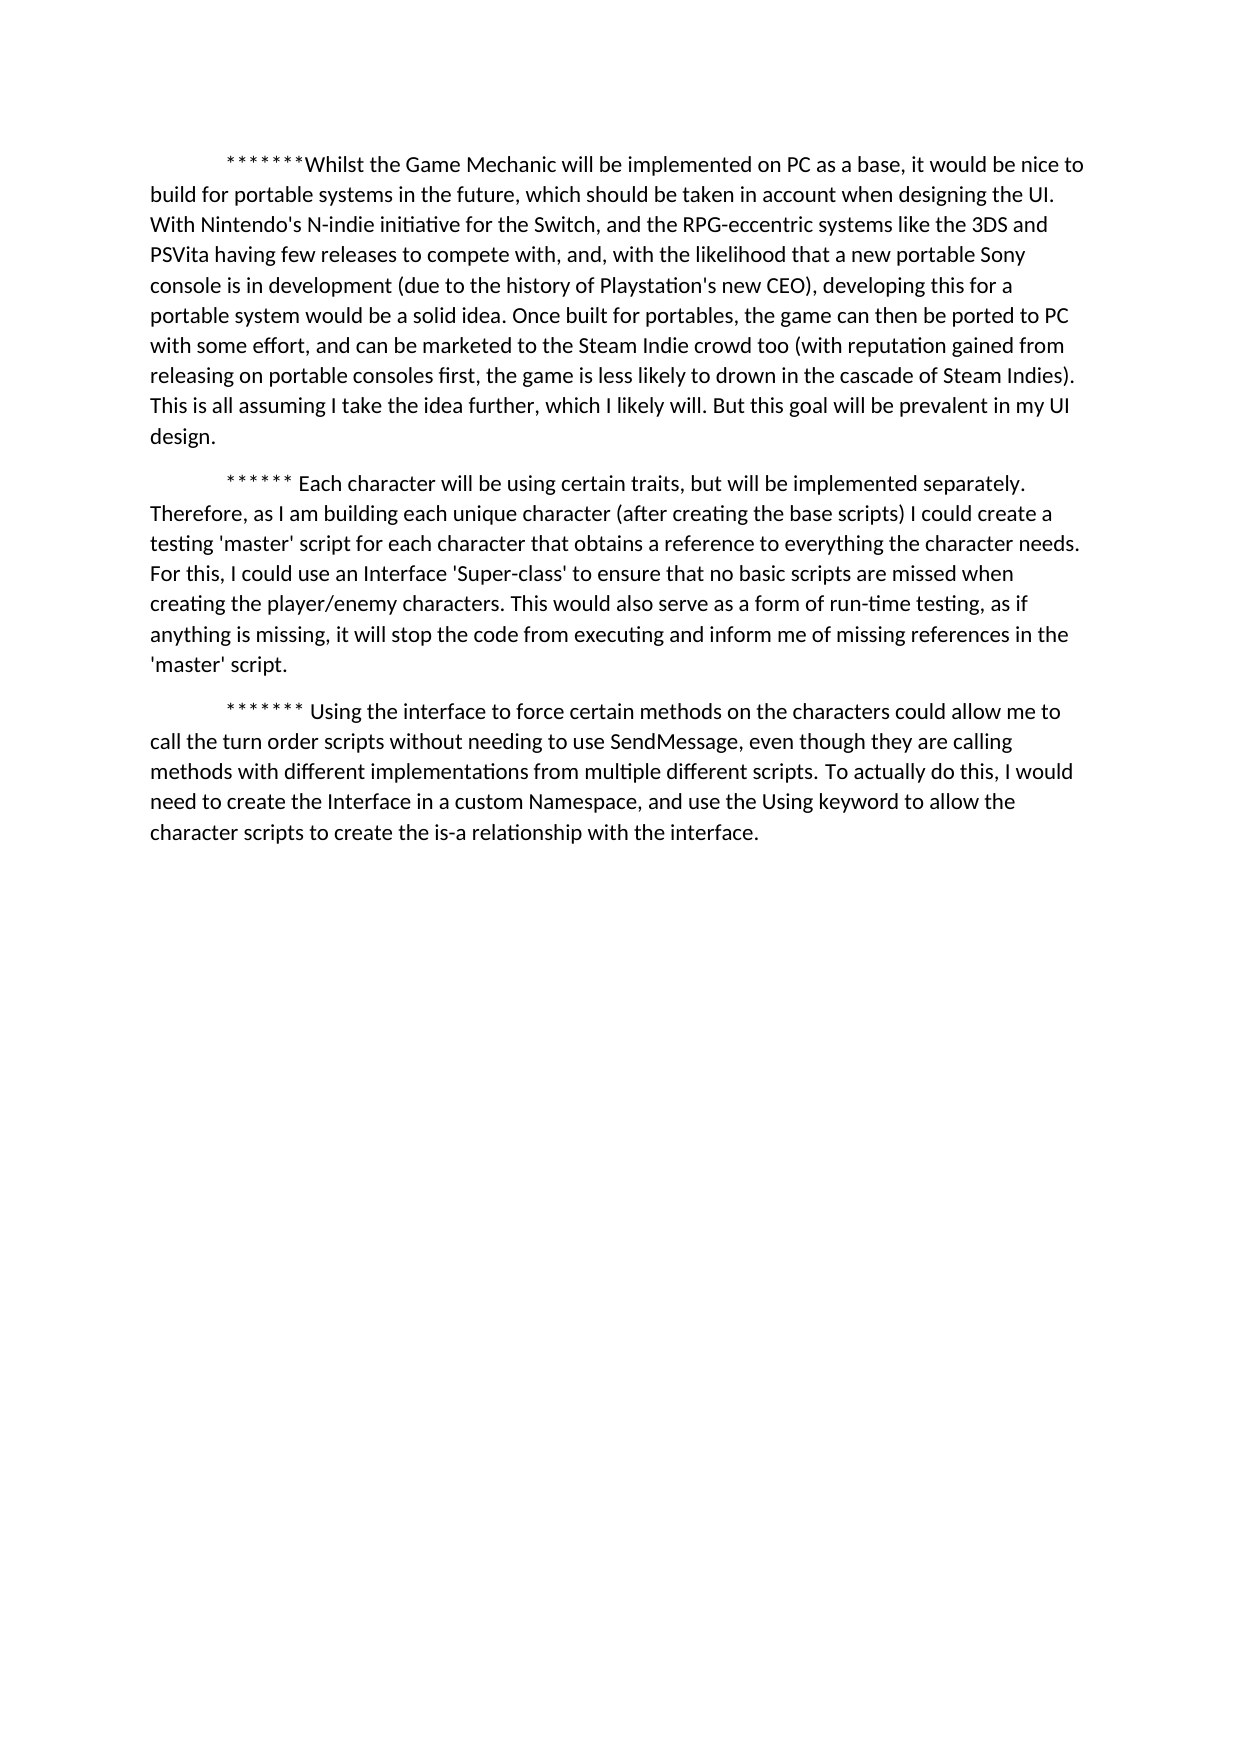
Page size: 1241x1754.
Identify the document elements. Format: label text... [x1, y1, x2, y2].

text *******Whilst the Game Mechanic will be implemented on PC as a base, it would be nice to build for portable systems in the future, which should be taken in account when designing the UI. With Nintendo's N-indie initiative for the Switch, and the RPG-eccentric systems like the 3DS and PSVita having few releases to compete with, and, with the likelihood that a new portable Sony console is in development (due to the history of Playstation's new CEO), developing this for a portable system would be a solid idea. Once built for portables, the game can then be ported to PC with some effort, and can be marketed to the Steam Indie crowd too (with reputation gained from releasing on portable consoles first, the game is less likely to drown in the cascade of Steam Indies). This is all assuming I take the idea further, which I likely will. But this goal will be prevalent in my UI design. [150, 150, 1090, 450]
text ****** Each character will be using certain traits, but will be implemented separately. Therefore, as I am building each unique character (after creating the base scripts) I could create a testing 'master' script for each character that obtains a reference to everything the character needs. For this, I could use an Interface 'Super-class' to ensure that no basic scripts are missed when creating the player/enemy characters. This would also serve as a form of run-time testing, as if anything is missing, it will stop the code from executing and inform me of missing references in the 'master' script. [150, 469, 1090, 678]
text ******* Using the interface to force certain methods on the characters could allow me to call the turn order scripts without needing to use SendMessage, even though they are calling methods with different implementations from multiple different scripts. To actually do this, I would need to create the Interface in a custom Namespace, and use the Using keyword to allow the character scripts to create the is-a relationship with the interface. [150, 697, 1090, 846]
